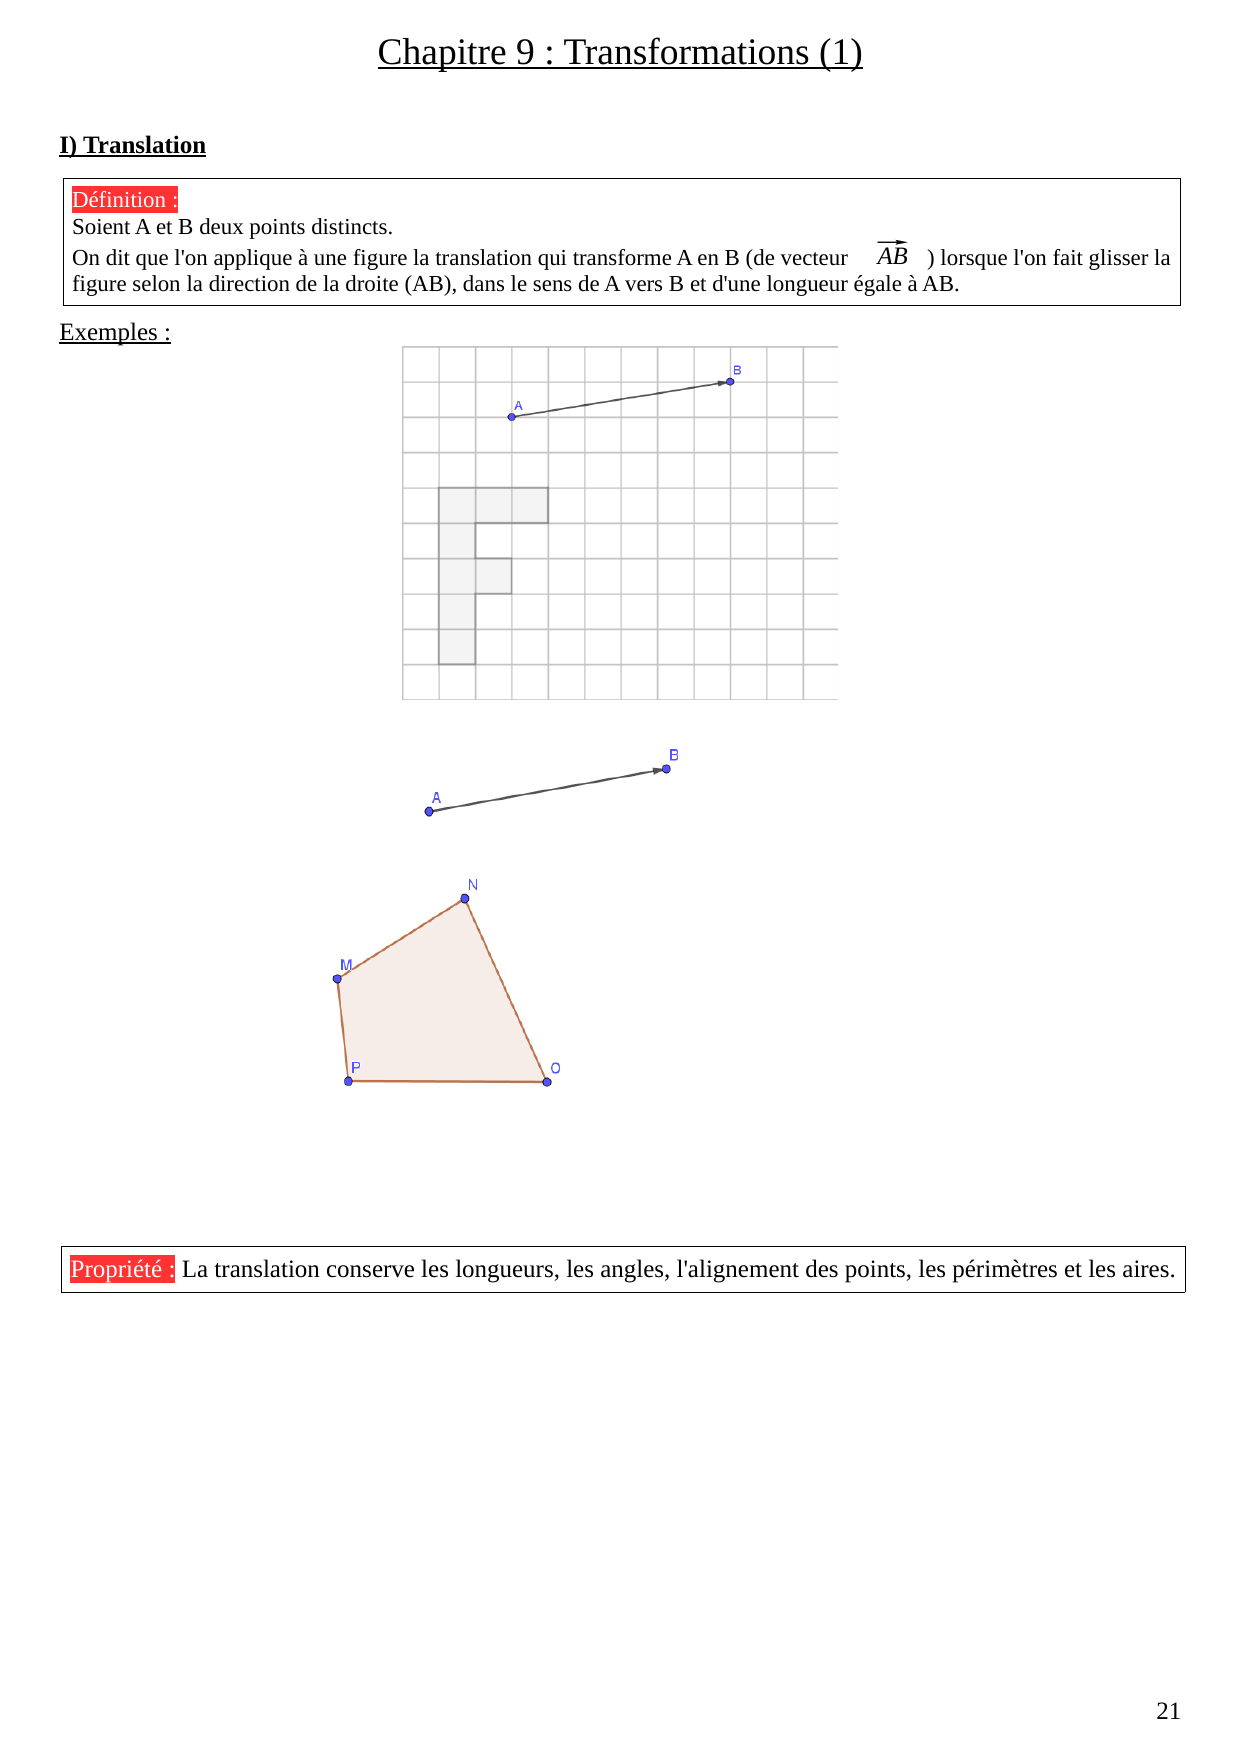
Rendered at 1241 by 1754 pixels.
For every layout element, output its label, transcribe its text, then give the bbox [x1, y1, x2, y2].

picture [291, 732, 863, 1161]
text Soient A et B deux points distincts. [72, 213, 1171, 239]
text Exemples : [59, 159, 1181, 346]
text I) Translation [59, 130, 1181, 159]
text On dit que l'on applique à une figure la translation qui transforme A en B (de vecteur ) lorsque l'on fait glisser la figure selon la direction de la droite (AB), dans le sens de A vers B et d'une longueur égale à AB. [72, 239, 1171, 297]
text Chapitre 9 : Transformations (1) [59, 29, 1181, 73]
picture [402, 346, 839, 700]
text Propriété : La translation conserve les longueurs, les angles, l'alignement des points, les périmètres et les aires. [70, 1254, 1176, 1283]
text Définition : [72, 186, 1171, 213]
